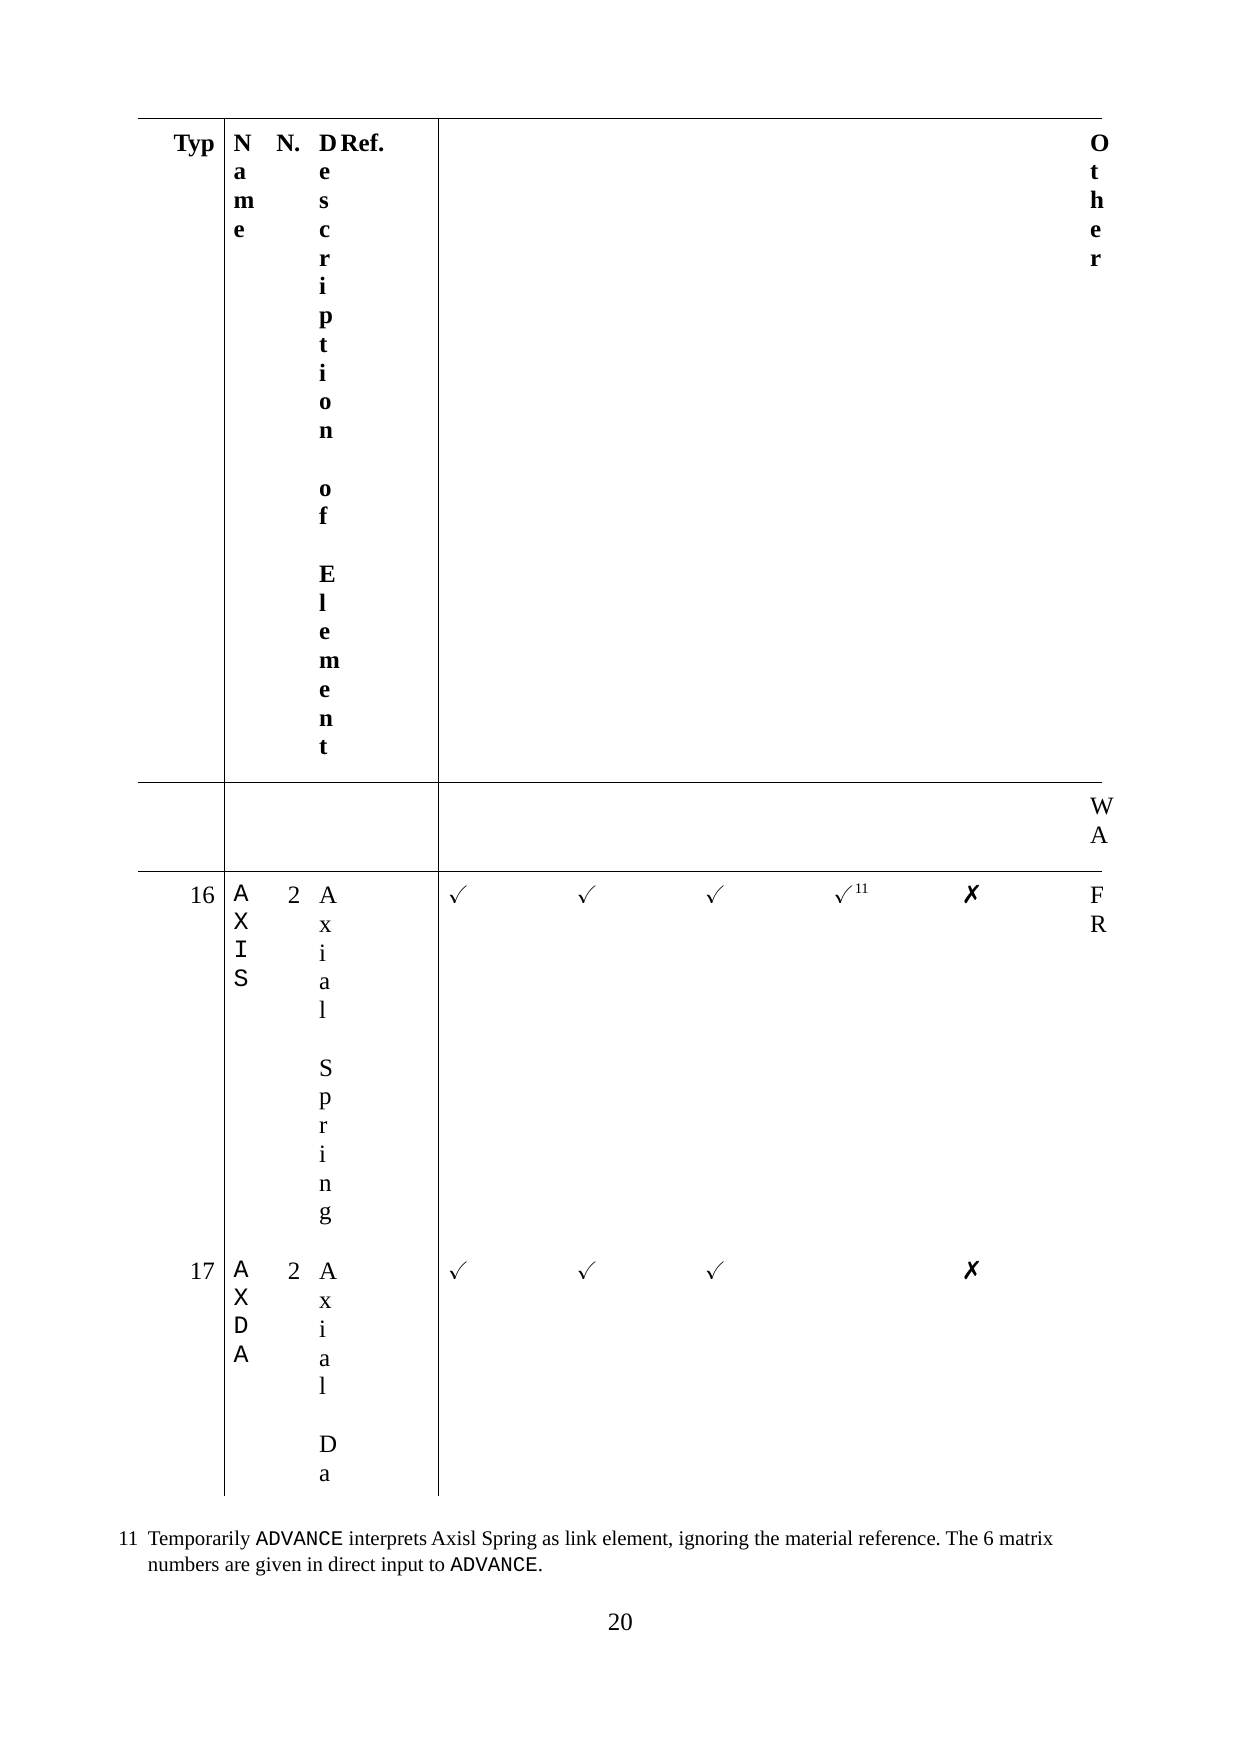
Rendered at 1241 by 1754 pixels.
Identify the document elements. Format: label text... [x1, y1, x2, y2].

table_cell [138, 783, 224, 871]
table_cell 2 [245, 783, 309, 871]
table_cell BEAS [225, 783, 245, 871]
table_header [695, 119, 823, 782]
table_cell [567, 783, 695, 871]
table_cell FR [1081, 872, 1102, 1247]
table_cell 2 [245, 872, 309, 1247]
table_cell AXIS [225, 872, 245, 1247]
table_cell FR, LA, PL, PR, WA [1081, 783, 1102, 871]
table_cell ✗ [952, 1247, 1081, 1496]
table_cell 2 [245, 1247, 309, 1496]
table_header Description of Element [310, 119, 331, 782]
table_cell ✓ [439, 872, 567, 1247]
table_cell Axial Damper [310, 1247, 331, 1496]
table_cell ✓ [567, 1247, 695, 1496]
table_cell ✗ [952, 872, 1081, 1247]
table_cell [824, 783, 952, 871]
table_cell [439, 783, 567, 871]
table_cell 2, 4 [331, 783, 438, 871]
table_cell [1081, 1247, 1102, 1496]
table_cell ✓ [695, 1247, 823, 1496]
table_cell [331, 872, 438, 1247]
table_header Ref. [331, 119, 438, 782]
table_header Typ [138, 119, 224, 782]
table_cell [824, 1247, 952, 1496]
table_cell ✓ [439, 1247, 567, 1496]
table_cell [952, 783, 1081, 871]
table_header [824, 119, 952, 782]
table_cell [331, 1247, 438, 1496]
table_header [567, 119, 695, 782]
table_cell ✓ [824, 872, 952, 1247]
table_header [439, 119, 567, 782]
table_header Name [225, 119, 245, 782]
table_header [952, 119, 1081, 782]
table_cell 16 [138, 872, 224, 1247]
table_cell 3-D, 2 Node Beam [310, 783, 331, 871]
table_header N. [245, 119, 309, 782]
table_cell ✓ [695, 872, 823, 1247]
table_cell ✓ [567, 872, 695, 1247]
table_cell Axial Spring [310, 872, 331, 1247]
table_cell AXDA [237, 1318, 244, 1331]
table_cell 17 [138, 1247, 224, 1496]
table_cell [695, 783, 823, 871]
table_header Other [1081, 119, 1102, 782]
table_cell AXDA [225, 1247, 245, 1496]
